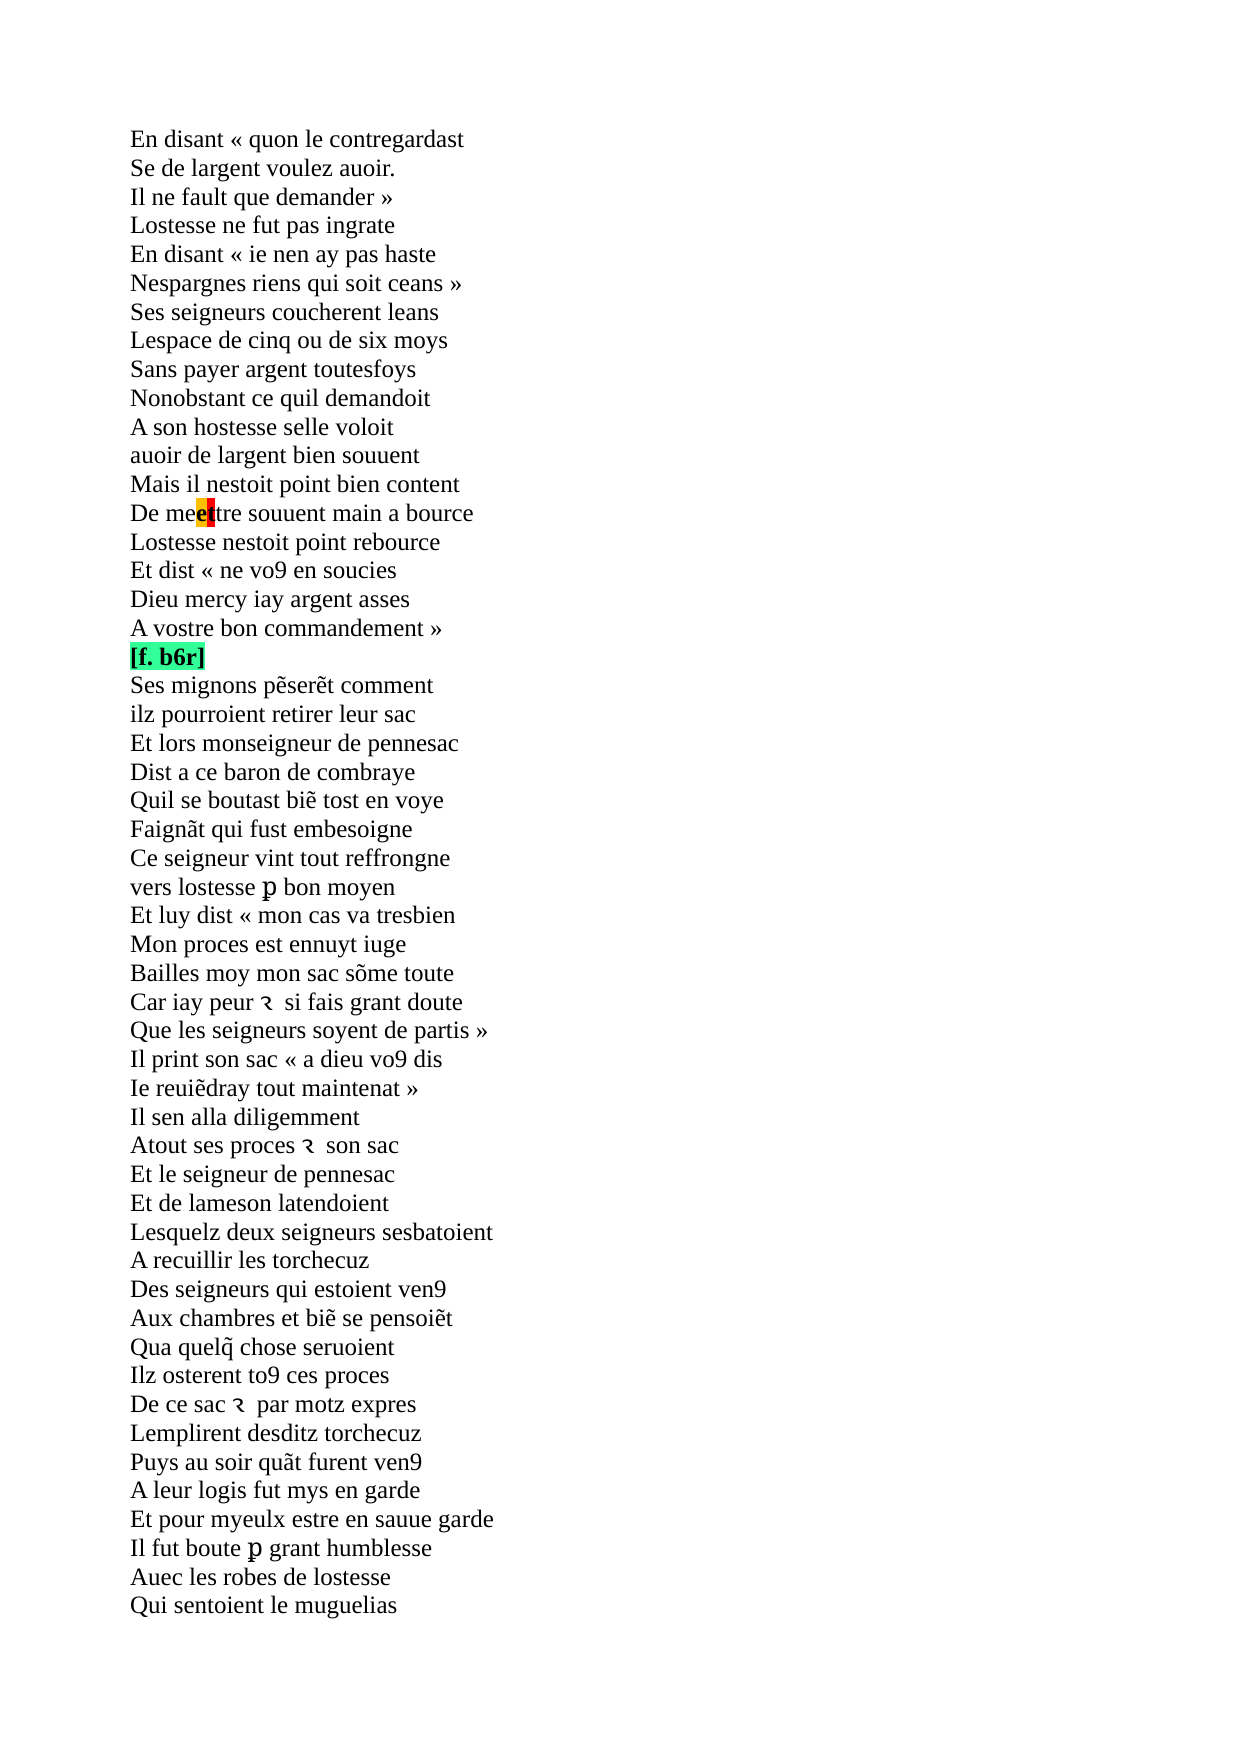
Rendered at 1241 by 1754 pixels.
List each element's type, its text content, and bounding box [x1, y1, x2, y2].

text [f. b6r] [205, 642, 1122, 670]
text Quil se boutast biẽ tost en voye [118, 785, 1122, 814]
text Nonobstant ce quil demandoit [118, 383, 1122, 412]
text Se de largent voulez auoir. [118, 153, 1122, 182]
text Et de lameson latendoient [118, 1188, 1122, 1217]
text Aux chambres et biẽ se pensoiẽt [118, 1303, 1122, 1332]
text Il print son sac « a dieu vo9 dis [118, 1044, 1122, 1073]
text Lostesse ne fut pas ingrate [118, 210, 1122, 239]
text Ce seigneur vint tout reffrongne [118, 843, 1122, 872]
text Bailles moy mon sac sõme toute [118, 958, 1122, 987]
text Lostesse nestoit point rebource [118, 527, 1122, 555]
text Des seigneurs qui estoient ven9 [118, 1274, 1122, 1303]
text Lespace de cinq ou de six moys [118, 325, 1122, 354]
text De meettre souuent main a bource [215, 498, 1122, 527]
text auoir de largent bien souuent [118, 440, 1122, 469]
text De meettre souuent main a bource [118, 498, 196, 527]
text A leur logis fut mys en garde [118, 1475, 1122, 1504]
text Ses seigneurs coucherent leans [118, 297, 1122, 325]
text A son hostesse selle voloit [118, 412, 1122, 440]
text [f. b6r] [118, 642, 130, 670]
text Et lors monseigneur de pennesac [118, 728, 1122, 757]
text Que les seigneurs soyent de partis » [118, 1015, 1122, 1044]
text Car iay peur ꝛ si fais grant doute [118, 987, 1122, 1015]
text Nespargnes riens qui soit ceans » [118, 268, 1122, 297]
text Lesquelz deux seigneurs sesbatoient [118, 1217, 1122, 1245]
text De ce sac ꝛ par motz expres [118, 1389, 1122, 1418]
text Puys au soir quãt furent ven9 [118, 1447, 1122, 1475]
text Atout ses proces ꝛ son sac [118, 1130, 1122, 1159]
text Ses mignons pẽserẽt comment [118, 670, 1122, 699]
text Mais il nestoit point bien content [118, 469, 1122, 498]
text A vostre bon commandement » [118, 613, 1122, 642]
text Sans payer argent toutesfoys [118, 354, 1122, 383]
text Faignãt qui fust embesoigne [118, 814, 1122, 843]
text Qui sentoient le muguelias [118, 1590, 1122, 1625]
text En disant « quon le contregardast [118, 118, 1122, 153]
text Dist a ce baron de combraye [118, 757, 1122, 785]
text Ilz osterent to9 ces proces [118, 1360, 1122, 1389]
text Et le seigneur de pennesac [118, 1159, 1122, 1188]
text Lemplirent desditz torchecuz [118, 1418, 1122, 1447]
text vers lostesse ꝑ bon moyen [118, 872, 1122, 900]
text Qua quelq̃ chose seruoient [118, 1332, 1122, 1360]
text A recuillir les torchecuz [118, 1245, 1122, 1274]
text Mon proces est ennuyt iuge [118, 929, 1122, 958]
text Ie reuiẽdray tout maintenat » [118, 1073, 1122, 1102]
text Dieu mercy iay argent asses [118, 584, 1122, 613]
text ilz pourroient retirer leur sac [118, 699, 1122, 728]
text Auec les robes de lostesse [118, 1562, 1122, 1590]
text Il ne fault que demander » [118, 182, 1122, 210]
text Il fut boute ꝑ grant humblesse [118, 1533, 1122, 1562]
text Il sen alla diligemment [118, 1102, 1122, 1130]
text Et luy dist « mon cas va tresbien [118, 900, 1122, 929]
text Et pour myeulx estre en sauue garde [118, 1504, 1122, 1533]
text En disant « ie nen ay pas haste [118, 239, 1122, 268]
text Et dist « ne vo9 en soucies [118, 555, 1122, 584]
